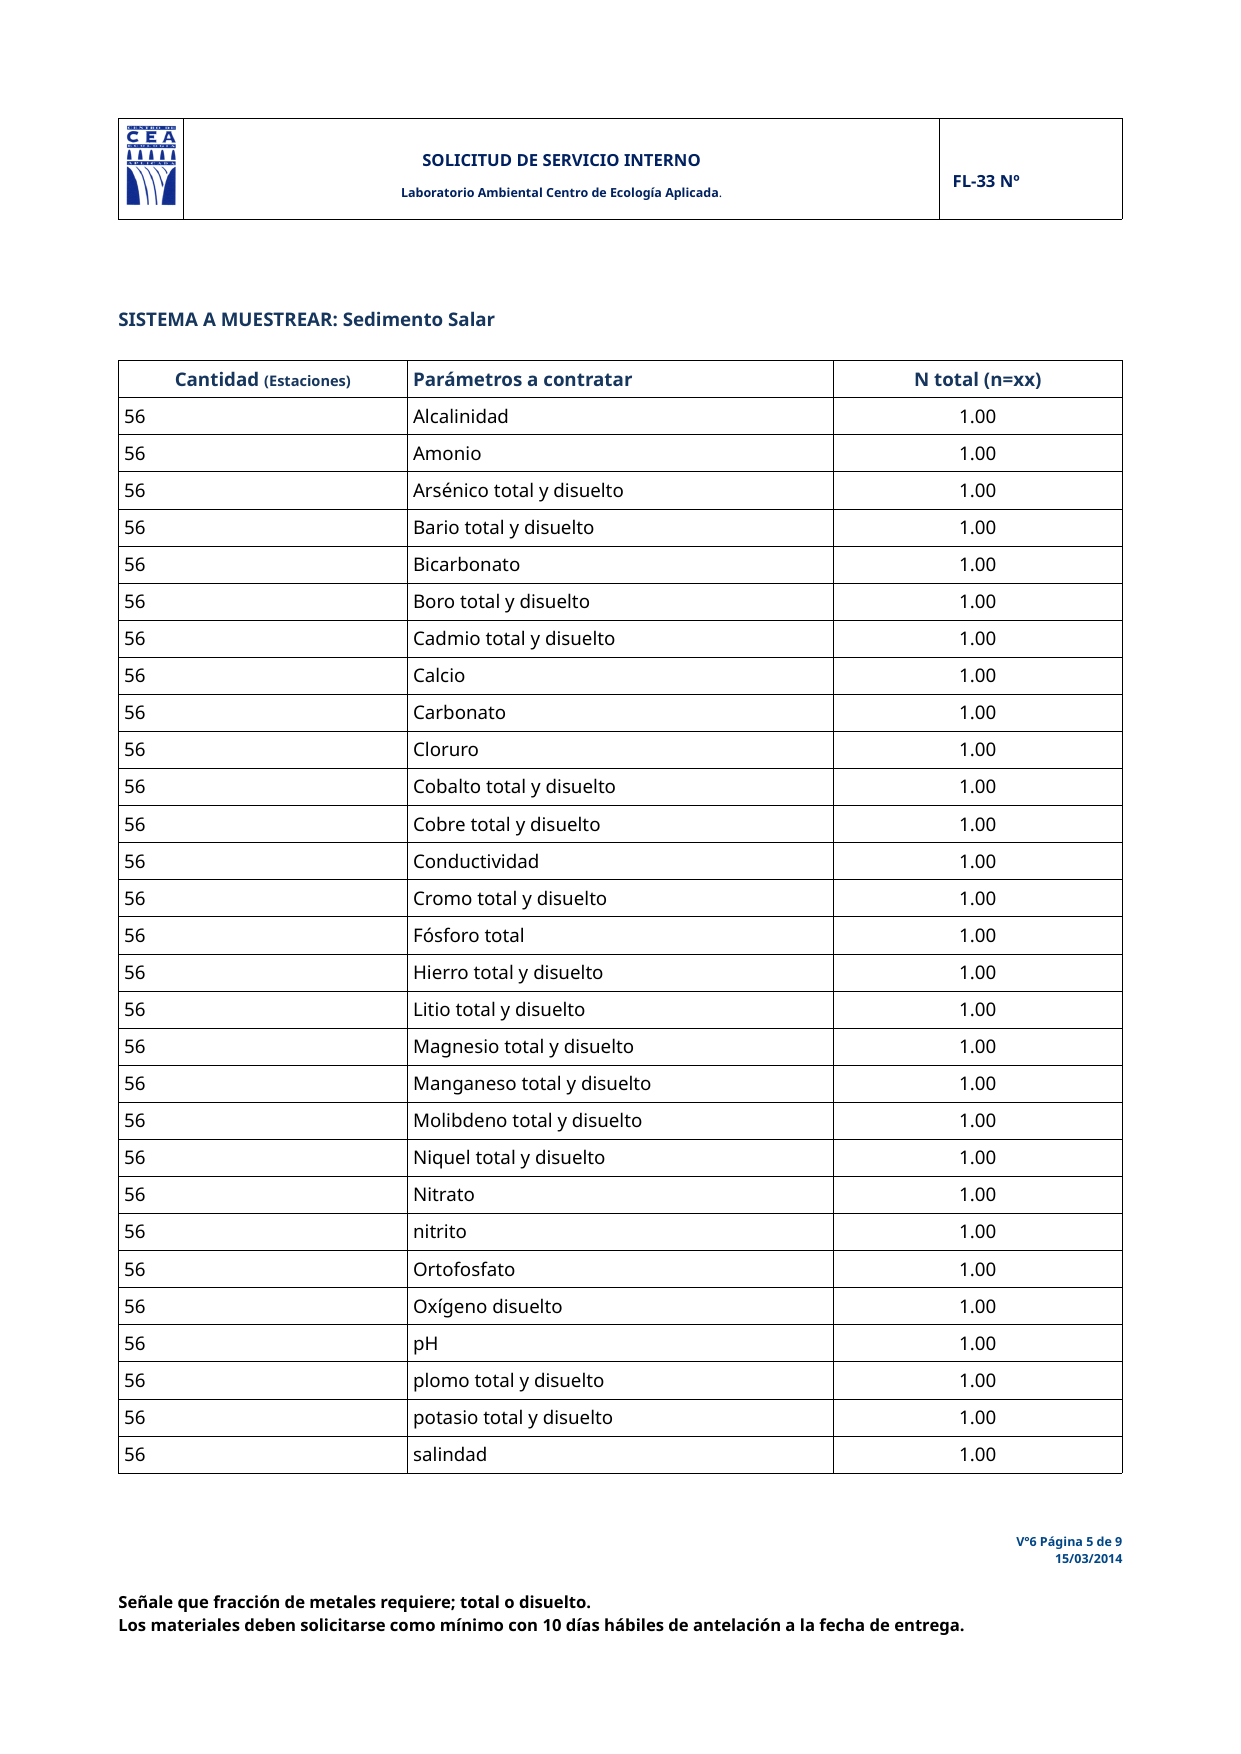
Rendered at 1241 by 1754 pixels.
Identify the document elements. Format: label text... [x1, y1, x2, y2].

table_cell Ortofosfato [408, 1251, 833, 1287]
table_cell 1.00 [834, 1066, 1122, 1102]
table_cell 1.00 [834, 1177, 1122, 1213]
table_cell 56 [119, 435, 407, 471]
table_cell plomo total y disuelto [408, 1362, 833, 1398]
table_cell nitrito [408, 1214, 833, 1250]
table_cell 56 [119, 1362, 407, 1398]
table_cell Magnesio total y disuelto [408, 1029, 833, 1065]
table_cell Niquel total y disuelto [408, 1140, 833, 1176]
table_header Cantidad (Estaciones) [119, 361, 407, 397]
table_cell 56 [119, 955, 407, 991]
table_cell 1.00 [834, 435, 1122, 471]
table_cell 56 [119, 1177, 407, 1213]
table_cell 56 [119, 880, 407, 916]
table_cell 1.00 [834, 621, 1122, 657]
table_cell 1.00 [834, 1140, 1122, 1176]
table_cell 1.00 [834, 1437, 1122, 1473]
table_cell 1.00 [834, 1288, 1122, 1324]
table_cell 1.00 [834, 510, 1122, 546]
table_cell Cadmio total y disuelto [408, 621, 833, 657]
table_cell 56 [119, 1400, 407, 1436]
table_cell 1.00 [834, 955, 1122, 991]
table_cell Manganeso total y disuelto [408, 1066, 833, 1102]
table_cell Cobre total y disuelto [408, 806, 833, 842]
table_cell 56 [119, 547, 407, 583]
table_cell Cloruro [408, 732, 833, 768]
table_cell Alcalinidad [408, 398, 833, 434]
table_cell 1.00 [834, 1362, 1122, 1398]
picture [124, 123, 179, 207]
table_cell 1.00 [834, 1251, 1122, 1287]
table_cell 1.00 [834, 695, 1122, 731]
table_cell 1.00 [834, 992, 1122, 1028]
table_cell Fósforo total [408, 917, 833, 953]
table_cell 1.00 [834, 806, 1122, 842]
table_cell 1.00 [834, 1325, 1122, 1361]
table_cell 1.00 [834, 769, 1122, 805]
table_cell 1.00 [834, 584, 1122, 620]
table_cell 1.00 [834, 917, 1122, 953]
table_cell 56 [119, 621, 407, 657]
table_cell 1.00 [834, 1103, 1122, 1139]
table_cell 56 [119, 1029, 407, 1065]
table_cell Bicarbonato [408, 547, 833, 583]
table_cell Carbonato [408, 695, 833, 731]
table_cell 56 [119, 398, 407, 434]
table_cell 56 [119, 769, 407, 805]
table_cell Cobalto total y disuelto [408, 769, 833, 805]
table_cell 56 [119, 1140, 407, 1176]
table_cell Arsénico total y disuelto [408, 472, 833, 508]
table_cell Calcio [408, 658, 833, 694]
table_cell Hierro total y disuelto [408, 955, 833, 991]
text SISTEMA A MUESTREAR: Sedimento Salar [118, 306, 1122, 331]
table_header Parámetros a contratar [408, 361, 833, 397]
table_cell 56 [119, 1066, 407, 1102]
table_cell Conductividad [408, 843, 833, 879]
table_cell 56 [119, 695, 407, 731]
table_cell 1.00 [834, 880, 1122, 916]
table_cell 1.00 [834, 658, 1122, 694]
table_cell 56 [119, 510, 407, 546]
table_cell 56 [119, 843, 407, 879]
table_cell 1.00 [834, 1029, 1122, 1065]
table_cell Oxígeno disuelto [408, 1288, 833, 1324]
table_cell salindad [408, 1437, 833, 1473]
table_cell 56 [119, 1288, 407, 1324]
table_cell 56 [119, 1103, 407, 1139]
table_cell 1.00 [834, 472, 1122, 508]
table_cell 56 [119, 806, 407, 842]
table_cell 56 [119, 472, 407, 508]
table_cell Bario total y disuelto [408, 510, 833, 546]
table_cell 1.00 [834, 732, 1122, 768]
table_cell 56 [119, 1251, 407, 1287]
table_cell 1.00 [834, 1214, 1122, 1250]
table_header N total (n=xx) [834, 361, 1122, 397]
table_cell pH [408, 1325, 833, 1361]
table_cell 56 [119, 1325, 407, 1361]
table_cell potasio total y disuelto [408, 1400, 833, 1436]
table_cell 56 [119, 917, 407, 953]
table_cell Nitrato [408, 1177, 833, 1213]
table_cell Amonio [408, 435, 833, 471]
table_cell 56 [119, 658, 407, 694]
table_cell 1.00 [834, 1400, 1122, 1436]
table_cell 56 [119, 1437, 407, 1473]
table_cell 56 [119, 992, 407, 1028]
table_cell 56 [119, 732, 407, 768]
table_cell 56 [119, 1214, 407, 1250]
table_cell 56 [119, 584, 407, 620]
table_cell Cromo total y disuelto [408, 880, 833, 916]
table_cell 1.00 [834, 547, 1122, 583]
table_cell 1.00 [834, 843, 1122, 879]
table_cell 1.00 [834, 398, 1122, 434]
table_cell Molibdeno total y disuelto [408, 1103, 833, 1139]
table_cell Litio total y disuelto [408, 992, 833, 1028]
table_cell Boro total y disuelto [408, 584, 833, 620]
